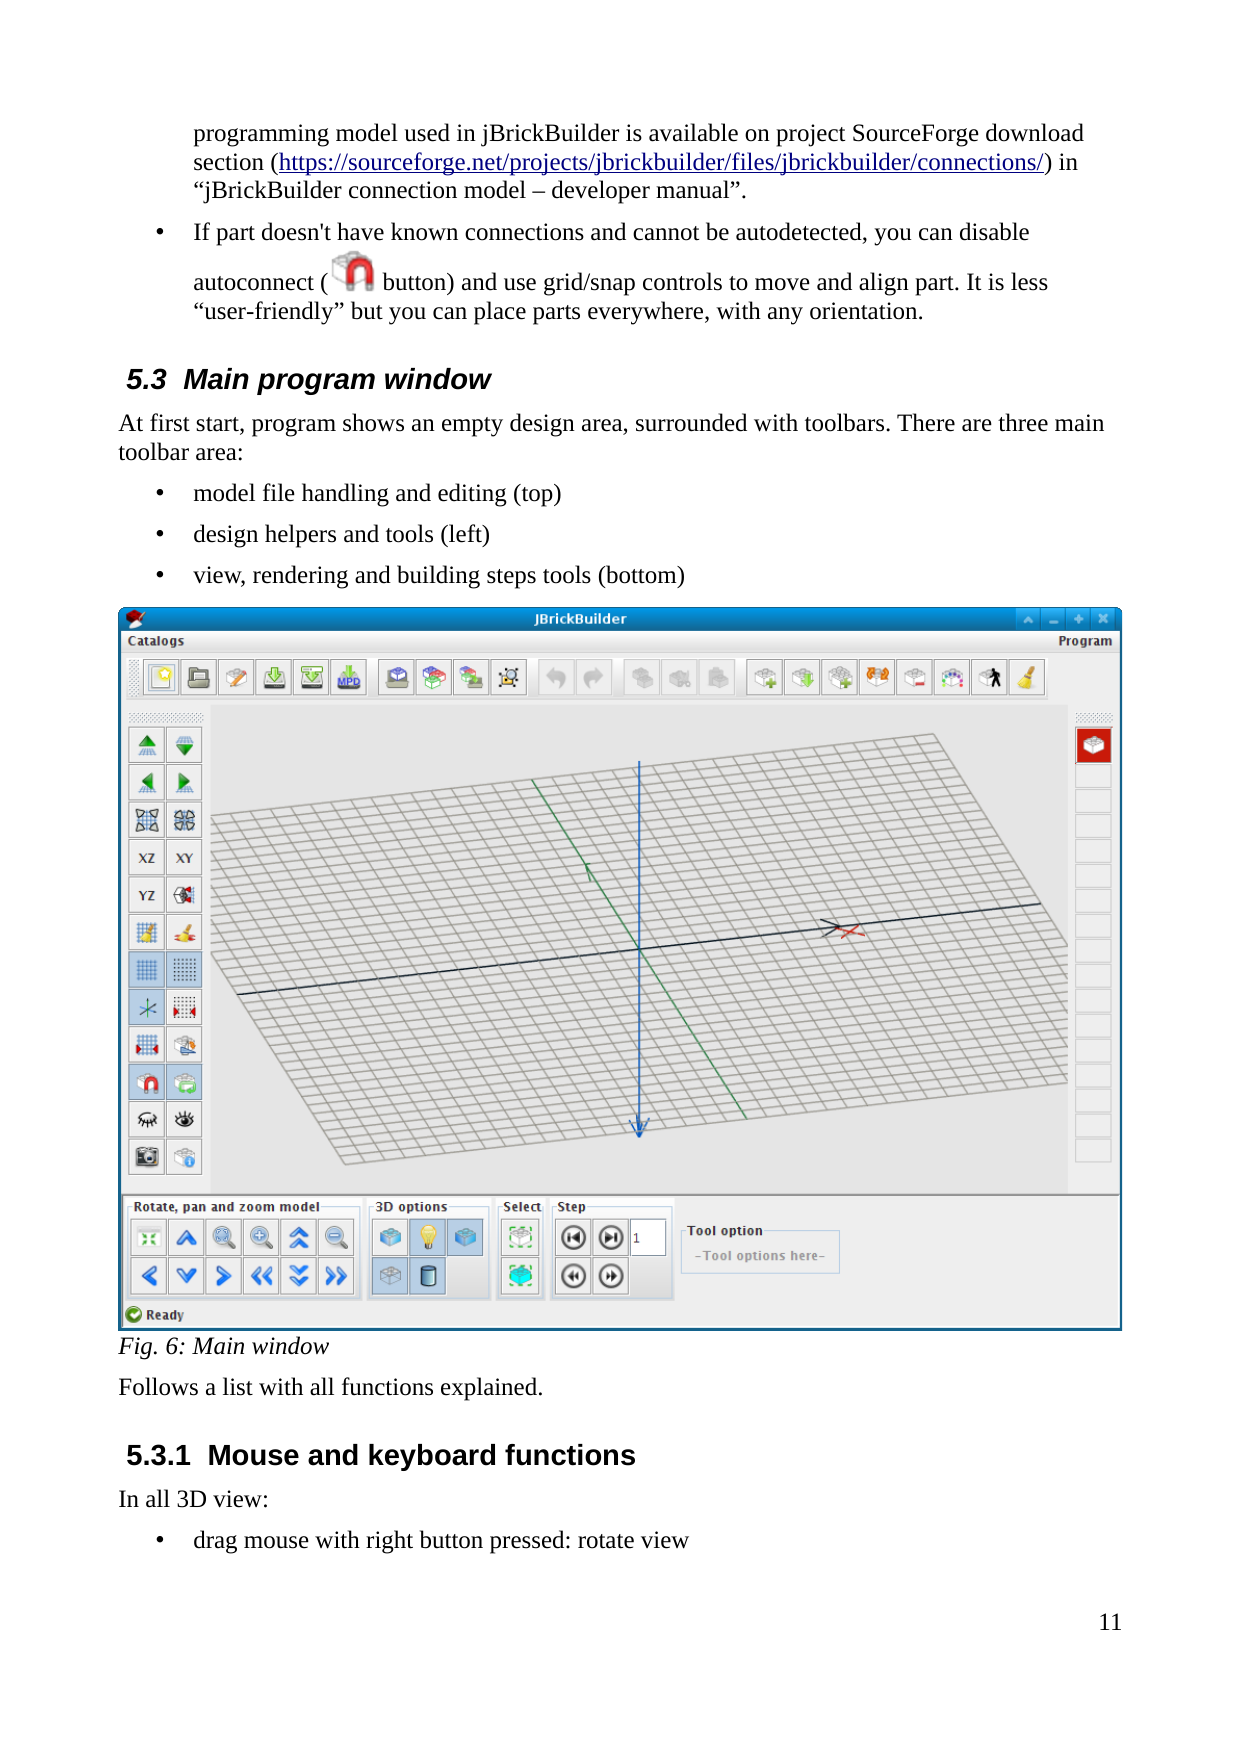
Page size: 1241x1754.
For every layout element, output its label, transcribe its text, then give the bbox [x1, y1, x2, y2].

text Fig. 6: Main window [118, 1331, 1122, 1360]
picture [1067, 607, 1115, 623]
list design helpers and tools (left) [156, 519, 1122, 548]
subtitle Main program window [118, 362, 1122, 396]
picture [603, 614, 610, 623]
picture [561, 614, 577, 623]
subtitle Mouse and keyboard functions [118, 1438, 1122, 1471]
picture [118, 610, 1123, 1331]
list drag mouse with right button pressed: rotate view [156, 1525, 1122, 1554]
list model file handling and editing (top) [156, 478, 1122, 507]
text [118, 602, 1122, 607]
picture [1042, 607, 1064, 623]
picture [613, 616, 619, 623]
list programming model used in jBrickBuilder is available on project SourceForge download section (https://sourceforge.net/projects/jbrickbuilder/files/jbrickbuilder/connections/) in “jBrickBuilder connection model – developer manual”. [156, 118, 1122, 204]
picture [586, 616, 592, 623]
picture [328, 245, 377, 294]
picture [1016, 607, 1039, 623]
list If part doesn't have known connections and cannot be autodetected, you can disable autoconnect ( button) and use grid/snap controls to move and align part. It is less “user‑friendly” but you can place parts everywhere, with any orientation. [156, 217, 1122, 324]
list view, rendering and building steps tools (bottom) [156, 561, 1122, 589]
text At first start, program shows an empty design area, surrounded with toolbars. There are three main toolbar area: [118, 408, 1122, 466]
text In all 3D view: [118, 1484, 1122, 1513]
text Follows a list with all functions explained. [118, 1360, 1122, 1400]
